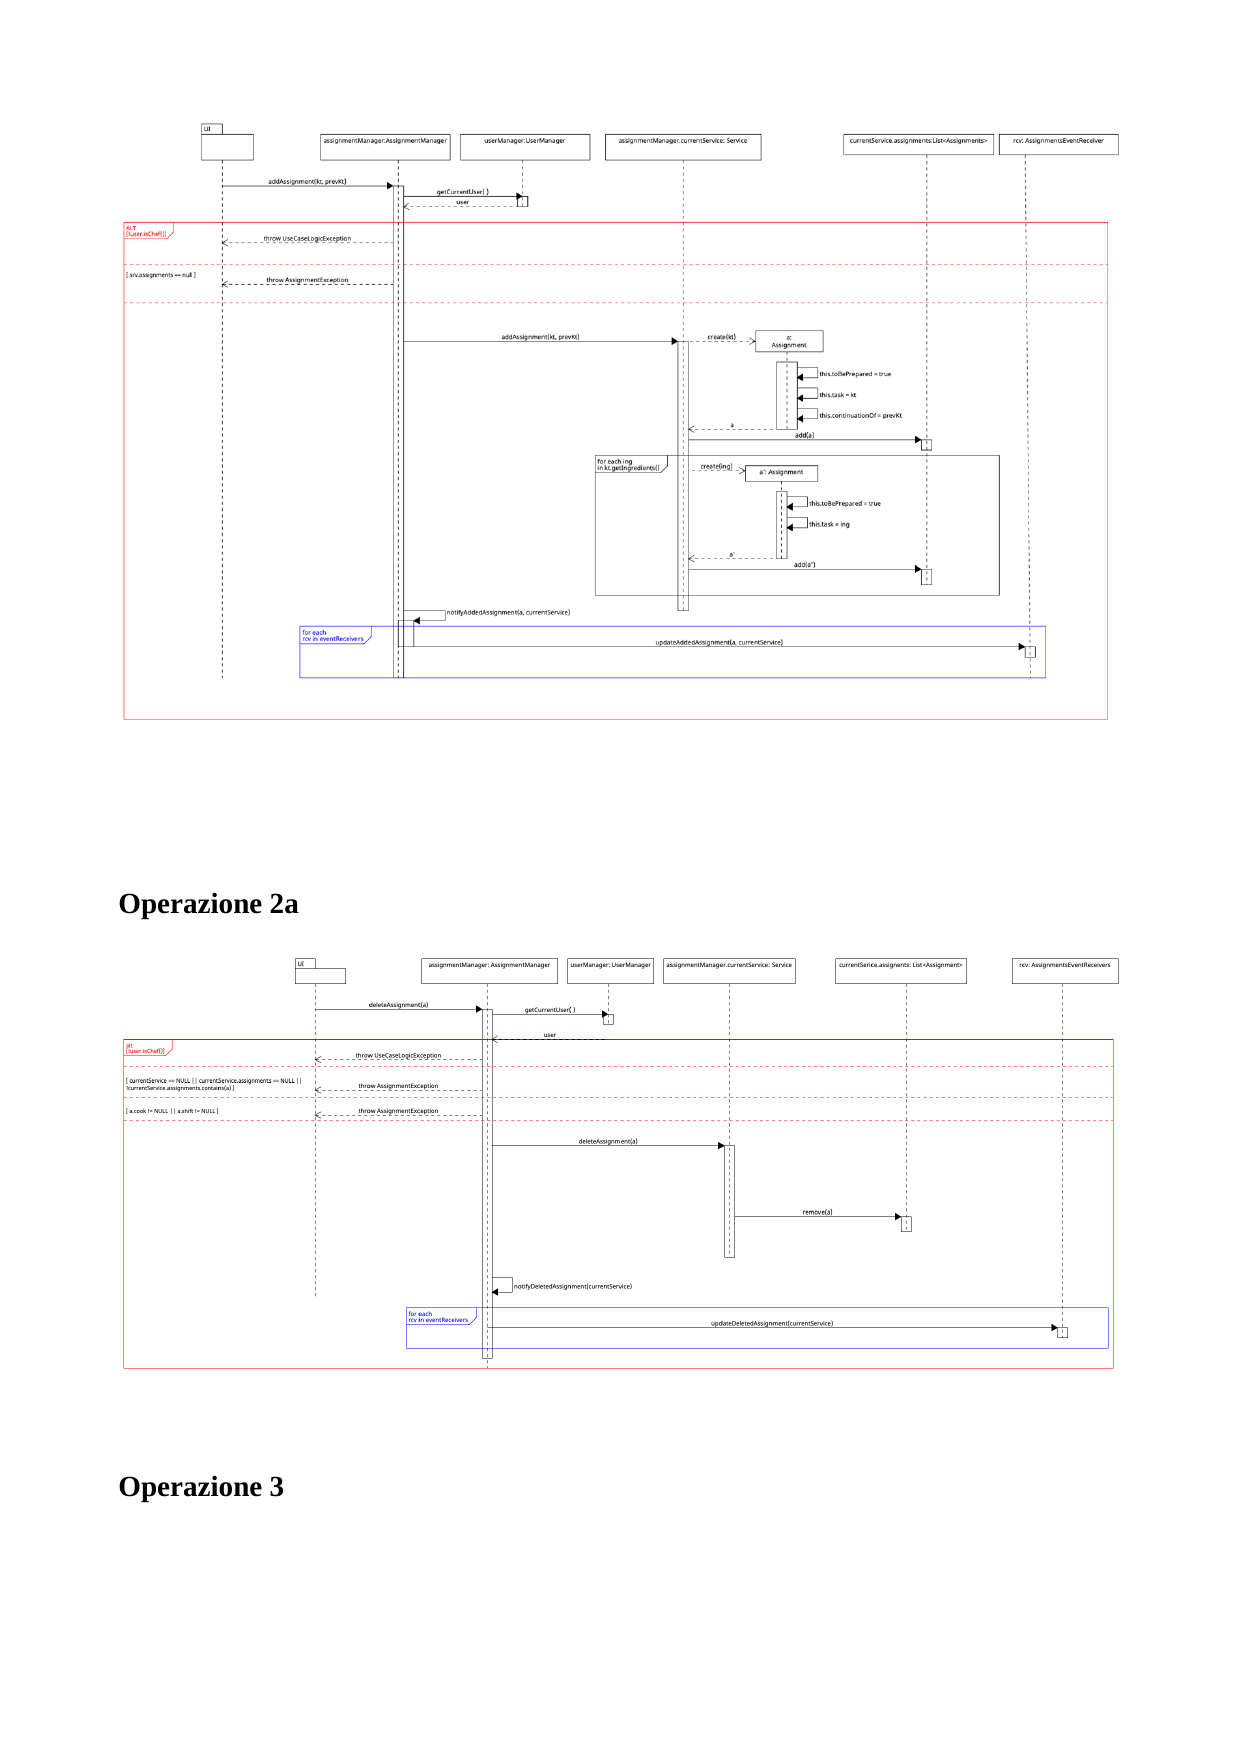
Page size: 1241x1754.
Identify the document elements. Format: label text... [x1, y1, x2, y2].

text Operazione 3 [118, 1469, 1122, 1502]
text Operazione 2a [118, 887, 1122, 920]
picture [118, 953, 1123, 1383]
picture [118, 118, 1123, 724]
